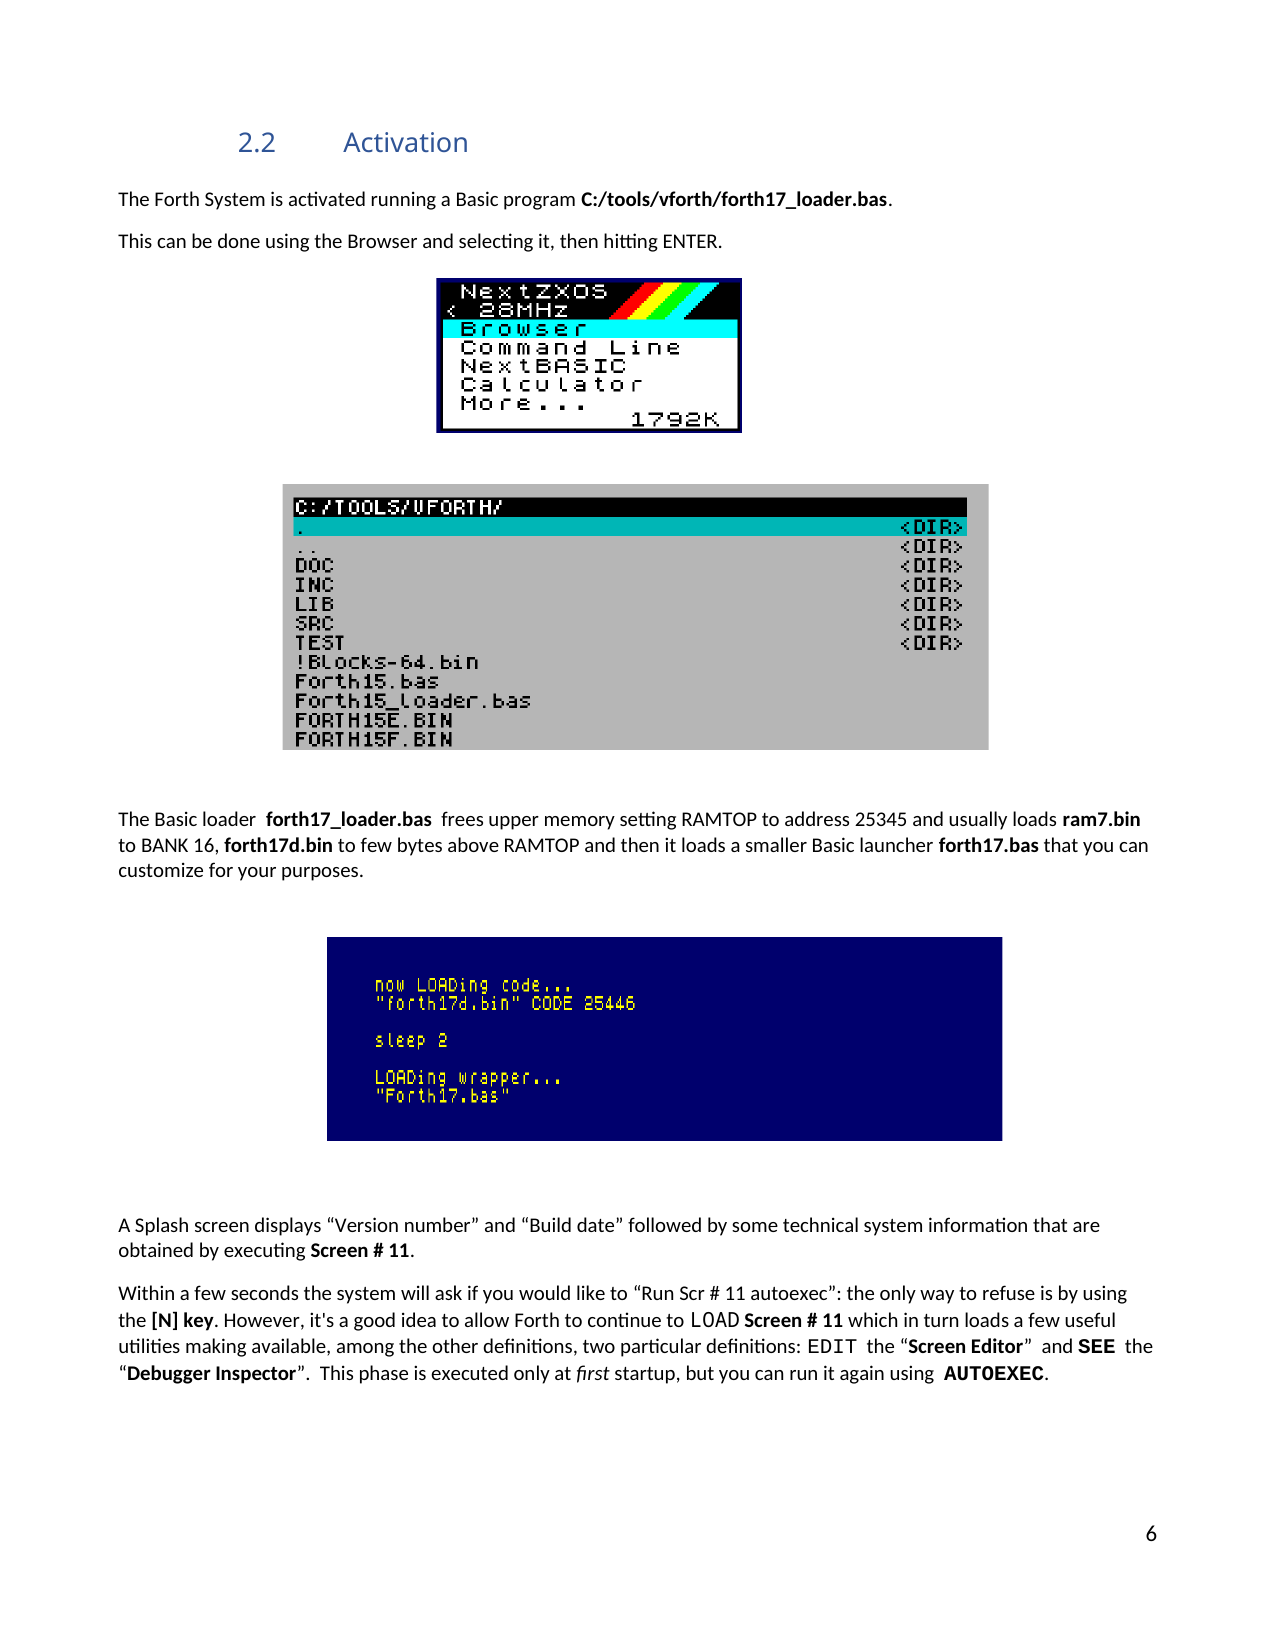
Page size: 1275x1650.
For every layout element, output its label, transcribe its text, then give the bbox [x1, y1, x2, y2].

picture [282, 484, 989, 750]
text The Forth System is activated running a Basic program C:/tools/vforth/forth17_loader.bas. [118, 161, 1157, 212]
subtitle Activation [231, 124, 1157, 161]
text Within a few seconds the system will ask if you would like to “Run Scr # 11 autoexec”: the only way to refuse is by using the [N] key. However, it's a good idea to allow Forth to continue to LOAD Screen # 11 which in turn loads a few useful utilities making available, among the other definitions, two particular definitions: EDIT the “Screen Editor” and SEE the “Debugger Inspector”. This phase is executed only at first startup, but you can run it again using AUTOEXEC. [118, 1280, 1157, 1387]
picture [327, 937, 1003, 1141]
text A Splash screen displays “Version number” and “Build date” followed by some technical system information that are obtained by executing Screen # 11. [118, 1212, 1157, 1263]
text This can be done using the Browser and selecting it, then hitting ENTER. [118, 228, 1157, 254]
picture [436, 278, 742, 433]
text The Basic loader forth17_loader.bas frees upper memory setting RAMTOP to address 25345 and usually loads ram7.bin to BANK 16, forth17d.bin to few bytes above RAMTOP and then it loads a smaller Basic launcher forth17.bas that you can customize for your purposes. [118, 807, 1157, 883]
